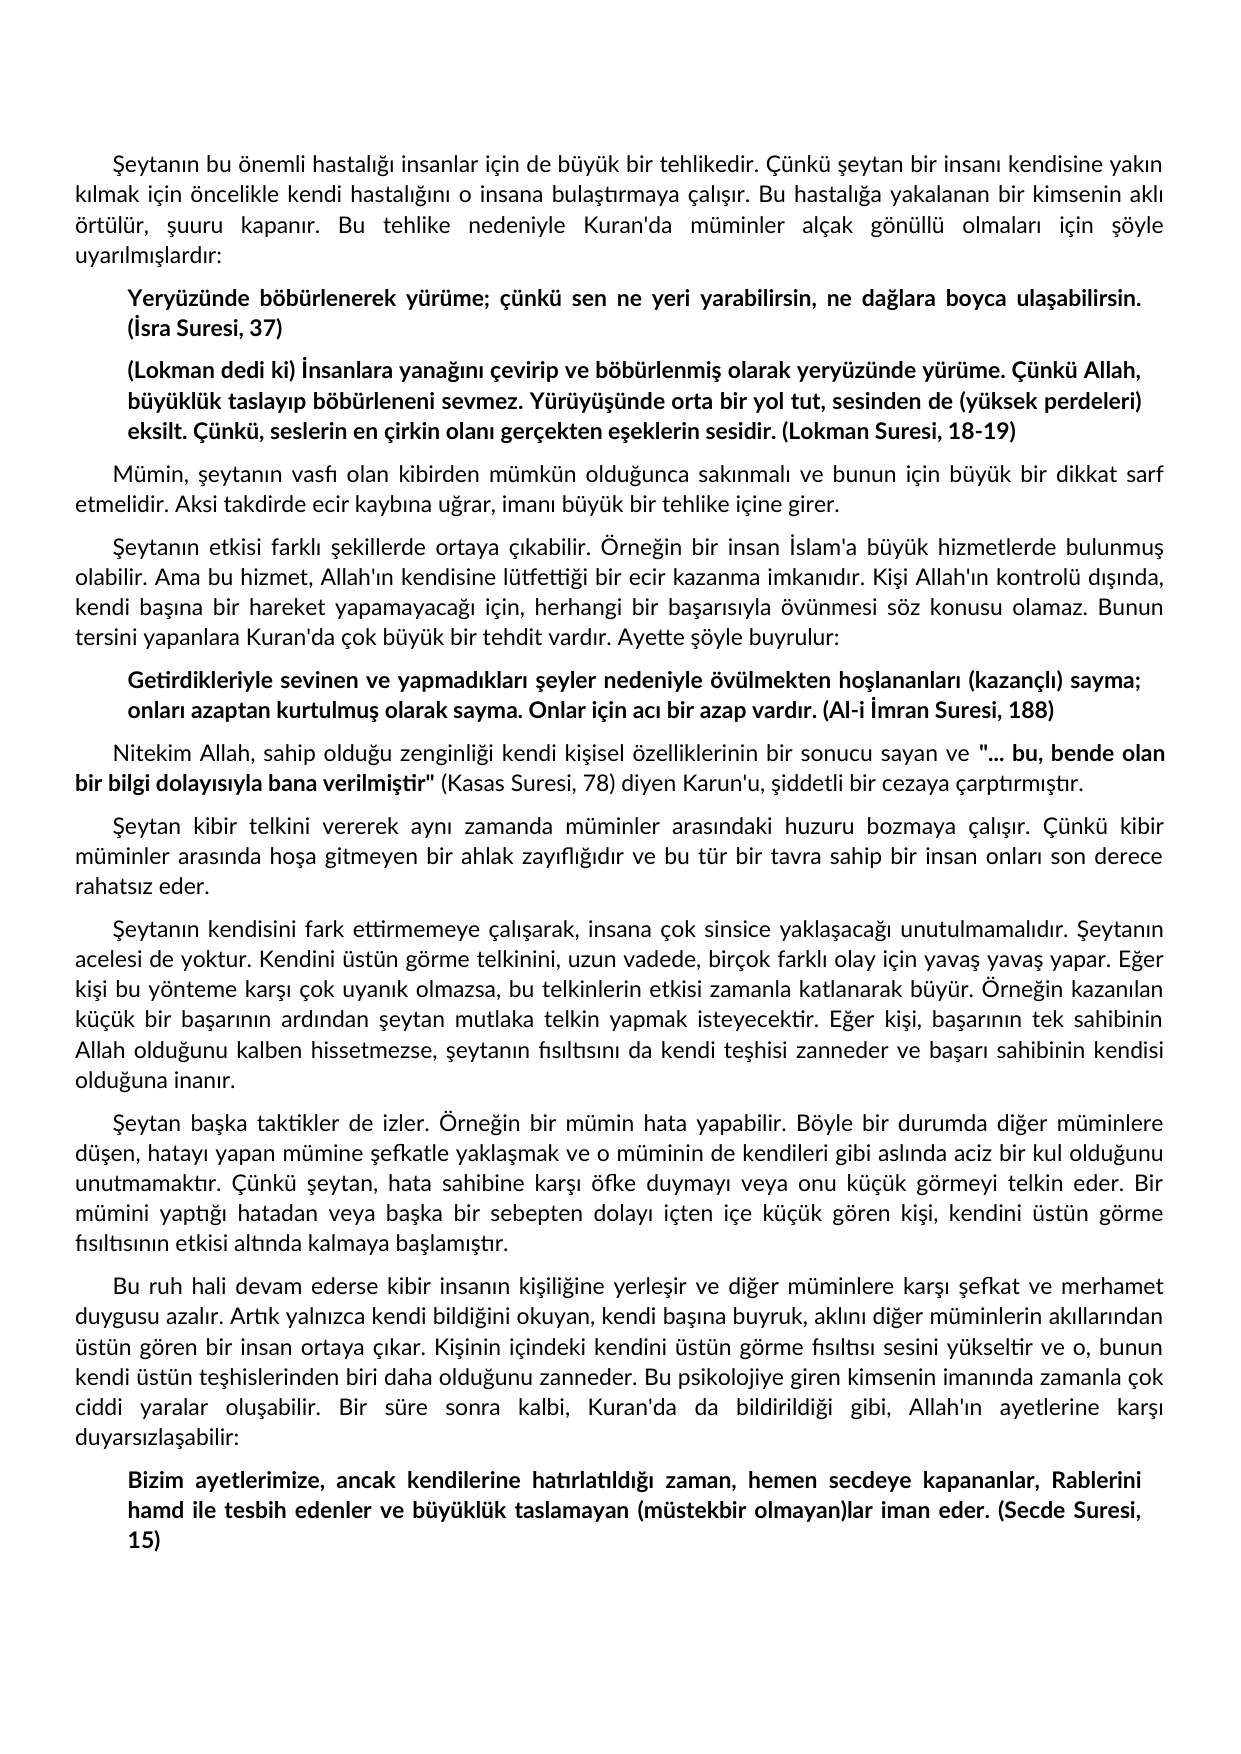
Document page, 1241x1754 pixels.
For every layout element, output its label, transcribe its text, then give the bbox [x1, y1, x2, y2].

text Şeytanın kendisini fark ettirmemeye çalışarak, insana çok sinsice yaklaşacağı unutulmamalıdır. Şeytanın acelesi de yoktur. Kendini üstün görme telkinini, uzun vadede, birçok farklı olay için yavaş yavaş yapar. Eğer kişi bu yönteme karşı çok uyanık olmazsa, bu telkinlerin etkisi zamanla katlanarak büyür. Örneğin kazanılan küçük bir başarının ardından şeytan mutlaka telkin yapmak isteyecektir. Eğer kişi, başarının tek sahibinin Allah olduğunu kalben hissetmezse, şeytanın fısıltısını da kendi teşhisi zanneder ve başarı sahibinin kendisi olduğuna inanır. [75, 914, 1165, 1093]
text Getirdikleriyle sevinen ve yapmadıkları şeyler nedeniyle övülmekten hoşlananları (kazançlı) sayma; onları azaptan kurtulmuş olarak sayma. Onlar için acı bir azap vardır. (Al-i İmran Suresi, 188) [127, 666, 1143, 723]
text Nitekim Allah, sahip olduğu zenginliği kendi kişisel özelliklerinin bir sonucu sayan ve "... bu, bende olan bir bilgi dolayısıyla bana verilmiştir" (Kasas Suresi, 78) diyen Karun'u, şiddetli bir cezaya çarptırmıştır. [75, 738, 1165, 796]
text Bizim ayetlerimize, ancak kendilerine hatırlatıldığı zaman, hemen secdeye kapananlar, Rablerini hamd ile tesbih edenler ve büyüklük taslamayan (müstekbir olmayan)lar iman eder. (Secde Suresi, 15) [127, 1466, 1143, 1553]
text Şeytan başka taktikler de izler. Örneğin bir mümin hata yapabilir. Böyle bir durumda diğer müminlere düşen, hatayı yapan mümine şefkatle yaklaşmak ve o müminin de kendileri gibi aslında aciz bir kul olduğunu unutmamaktır. Çünkü şeytan, hata sahibine karşı öfke duymayı veya onu küçük görmeyi telkin eder. Bir mümini yaptığı hatadan veya başka bir sebepten dolayı içten içe küçük gören kişi, kendini üstün görme fısıltısının etkisi altında kalmaya başlamıştır. [75, 1108, 1165, 1257]
text Şeytanın etkisi farklı şekillerde ortaya çıkabilir. Örneğin bir insan İslam'a büyük hizmetlerde bulunmuş olabilir. Ama bu hizmet, Allah'ın kendisine lütfettiği bir ecir kazanma imkanıdır. Kişi Allah'ın kontrolü dışında, kendi başına bir hareket yapamayacağı için, herhangi bir başarısıyla övünmesi söz konusu olamaz. Bunun tersini yapanlara Kuran'da çok büyük bir tehdit vardır. Ayette şöyle buyrulur: [75, 532, 1165, 650]
text Mümin, şeytanın vasfı olan kibirden mümkün olduğunca sakınmalı ve bunun için büyük bir dikkat sarf etmelidir. Aksi takdirde ecir kaybına uğrar, imanı büyük bir tehlike içine girer. [75, 459, 1165, 517]
text Bu ruh hali devam ederse kibir insanın kişiliğine yerleşir ve diğer müminlere karşı şefkat ve merhamet duygusu azalır. Artık yalnızca kendi bildiğini okuyan, kendi başına buyruk, aklını diğer müminlerin akıllarından üstün gören bir insan ortaya çıkar. Kişinin içindeki kendini üstün görme fısıltısı sesini yükseltir ve o, bunun kendi üstün teşhislerinden biri daha olduğunu zanneder. Bu psikolojiye giren kimsenin imanında zamanla çok ciddi yaralar oluşabilir. Bir süre sonra kalbi, Kuran'da da bildirildiği gibi, Allah'ın ayetlerine karşı duyarsızlaşabilir: [75, 1272, 1165, 1450]
text (Lokman dedi ki) İnsanlara yanağını çevirip ve böbürlenmiş olarak yeryüzünde yürüme. Çünkü Allah, büyüklük taslayıp böbürleneni sevmez. Yürüyüşünde orta bir yol tut, sesinden de (yüksek perdeleri) eksilt. Çünkü, seslerin en çirkin olanı gerçekten eşeklerin sesidir. (Lokman Suresi, 18-19) [127, 356, 1143, 444]
text Şeytan kibir telkini vererek aynı zamanda müminler arasındaki huzuru bozmaya çalışır. Çünkü kibir müminler arasında hoşa gitmeyen bir ahlak zayıflığıdır ve bu tür bir tavra sahip bir insan onları son derece rahatsız eder. [75, 811, 1165, 899]
text Şeytanın bu önemli hastalığı insanlar için de büyük bir tehlikedir. Çünkü şeytan bir insanı kendisine yakın kılmak için öncelikle kendi hastalığını o insana bulaştırmaya çalışır. Bu hastalığa yakalanan bir kimsenin aklı örtülür, şuuru kapanır. Bu tehlike nedeniyle Kuran'da müminler alçak gönüllü olmaları için şöyle uyarılmışlardır: [75, 150, 1165, 268]
text Yeryüzünde böbürlenerek yürüme; çünkü sen ne yeri yarabilirsin, ne dağlara boyca ulaşabilirsin. (İsra Suresi, 37) [127, 283, 1143, 341]
